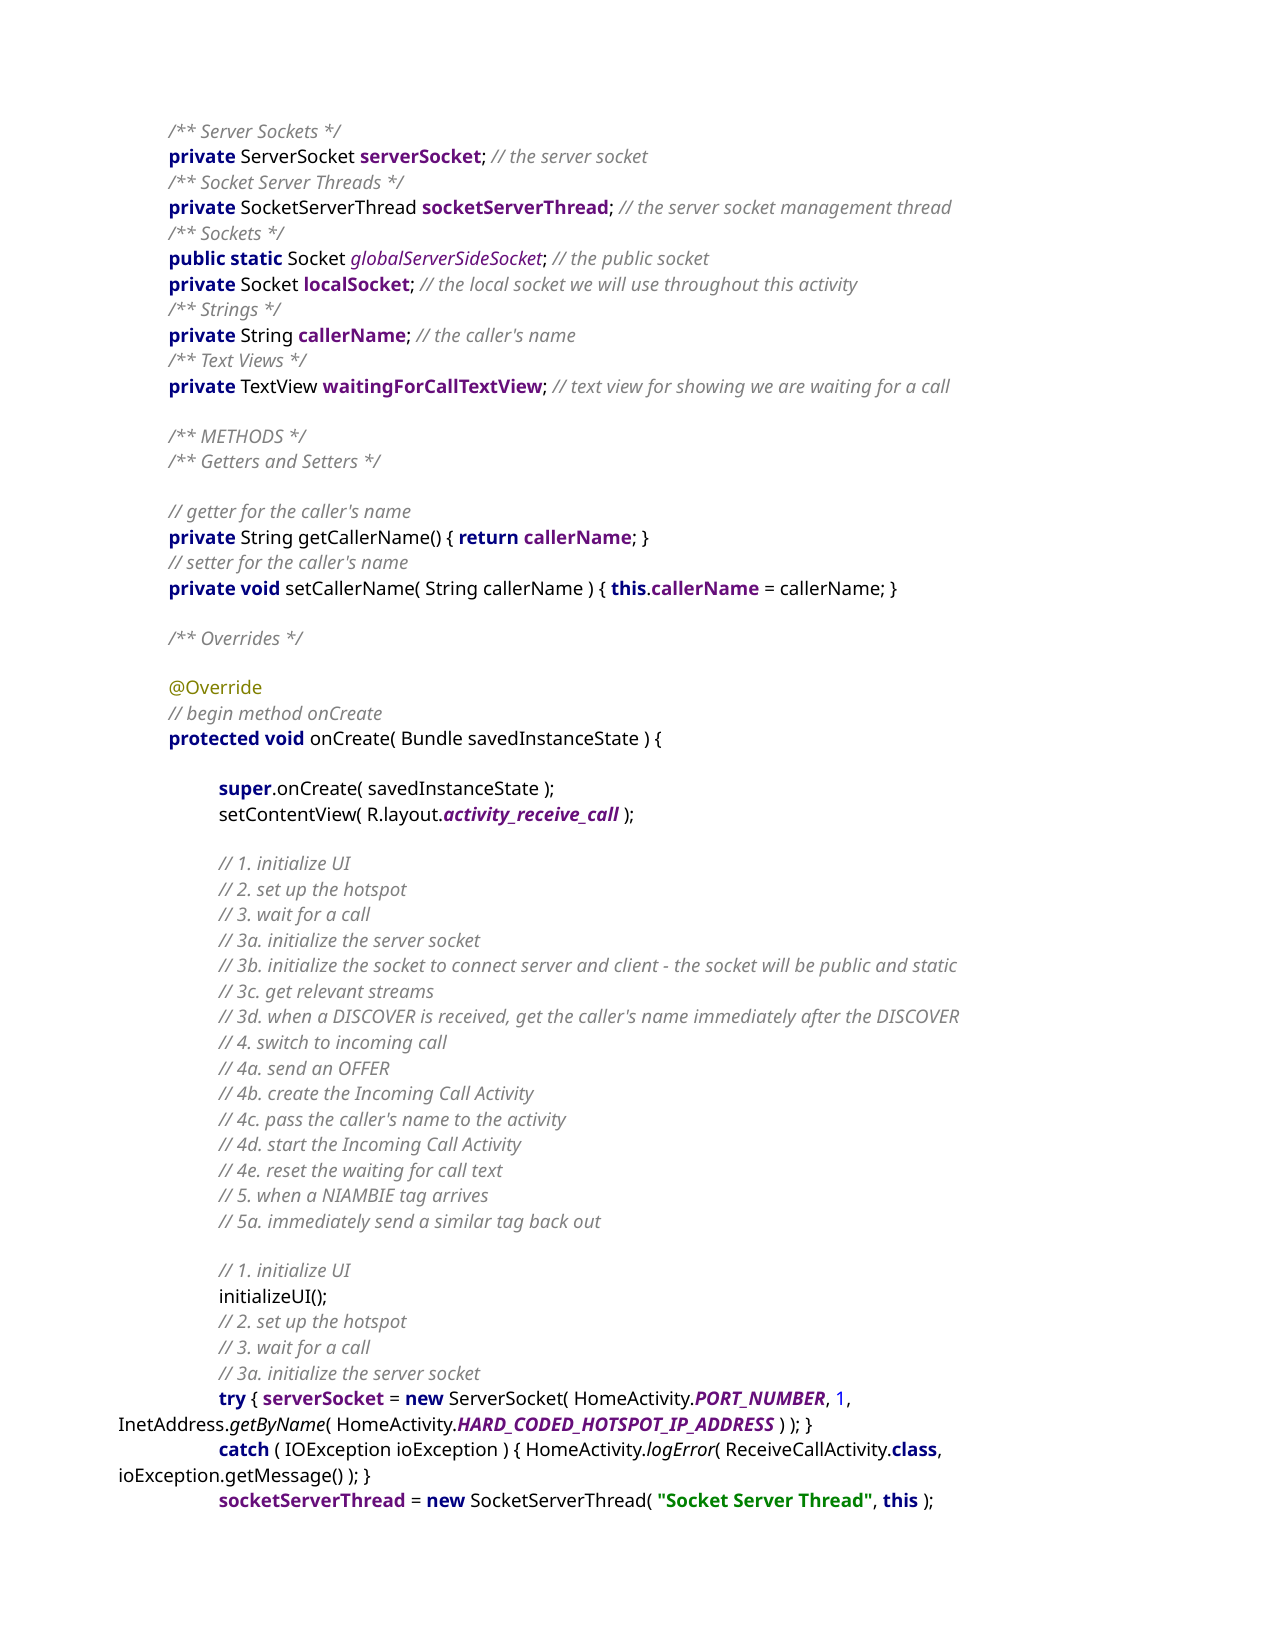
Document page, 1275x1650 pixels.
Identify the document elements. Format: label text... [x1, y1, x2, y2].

text private SocketServerThread socketServerThread; // the server socket management thread [118, 195, 1157, 220]
text try { serverSocket = new ServerSocket( HomeActivity.PORT_NUMBER, 1, InetAddress.getByName( HomeActivity.HARD_CODED_HOTSPOT_IP_ADDRESS ) ); } [118, 1385, 1157, 1436]
text // 4d. start the Incoming Call Activity [118, 1131, 1157, 1157]
text // 3d. when a DISCOVER is received, get the caller's name immediately after the DISCOVER [118, 1004, 1157, 1029]
text // 5. when a NIAMBIE tag arrives [118, 1182, 1157, 1208]
text /** Server Sockets */ [118, 118, 1157, 144]
text super.onCreate( savedInstanceState ); [118, 775, 1157, 801]
text private Socket localSocket; // the local socket we will use throughout this activity [118, 271, 1157, 297]
text socketServerThread = new SocketServerThread( "Socket Server Thread", this ); [118, 1487, 1157, 1513]
text public static Socket globalServerSideSocket; // the public socket [118, 246, 1157, 271]
text // 4c. pass the caller's name to the activity [118, 1106, 1157, 1131]
text // 4a. send an OFFER [118, 1055, 1157, 1080]
text setContentView( R.layout.activity_receive_call ); [118, 801, 1157, 826]
text /** Text Views */ [118, 348, 1157, 373]
text /** Overrides */ [118, 625, 1157, 650]
text /** Strings */ [118, 297, 1157, 322]
text /** Sockets */ [118, 220, 1157, 246]
text // 3. wait for a call [118, 1334, 1157, 1360]
text protected void onCreate( Bundle savedInstanceState ) { [118, 726, 1157, 751]
text private String getCallerName() { return callerName; } [118, 524, 1157, 549]
text /** METHODS */ [118, 423, 1157, 449]
text // 5a. immediately send a similar tag back out [118, 1208, 1157, 1233]
text // begin method onCreate [118, 700, 1157, 726]
text // 3. wait for a call [118, 902, 1157, 927]
text // 3a. initialize the server socket [118, 927, 1157, 953]
text initializeUI(); [118, 1283, 1157, 1309]
text /** Socket Server Threads */ [118, 169, 1157, 195]
text // setter for the caller's name [118, 549, 1157, 575]
text private String callerName; // the caller's name [118, 322, 1157, 348]
text // 4e. reset the waiting for call text [118, 1157, 1157, 1182]
text // 3a. initialize the server socket [118, 1360, 1157, 1385]
text private void setCallerName( String callerName ) { this.callerName = callerName; } [118, 575, 1157, 601]
text // 4b. create the Incoming Call Activity [118, 1080, 1157, 1106]
text // 2. set up the hotspot [118, 876, 1157, 902]
text // 3b. initialize the socket to connect server and client - the socket will be public and static [118, 953, 1157, 978]
text private ServerSocket serverSocket; // the server socket [118, 144, 1157, 169]
text /** Getters and Setters */ [118, 449, 1157, 474]
text // 3c. get relevant streams [118, 978, 1157, 1004]
text // getter for the caller's name [118, 498, 1157, 524]
text // 1. initialize UI [118, 851, 1157, 876]
text // 1. initialize UI [118, 1258, 1157, 1283]
text // 2. set up the hotspot [118, 1309, 1157, 1334]
text catch ( IOException ioException ) { HomeActivity.logError( ReceiveCallActivity.class, ioException.getMessage() ); } [118, 1436, 1157, 1487]
text // 4. switch to incoming call [118, 1029, 1157, 1055]
text private TextView waitingForCallTextView; // text view for showing we are waiting for a call [118, 373, 1157, 399]
text @Override [118, 674, 1157, 700]
